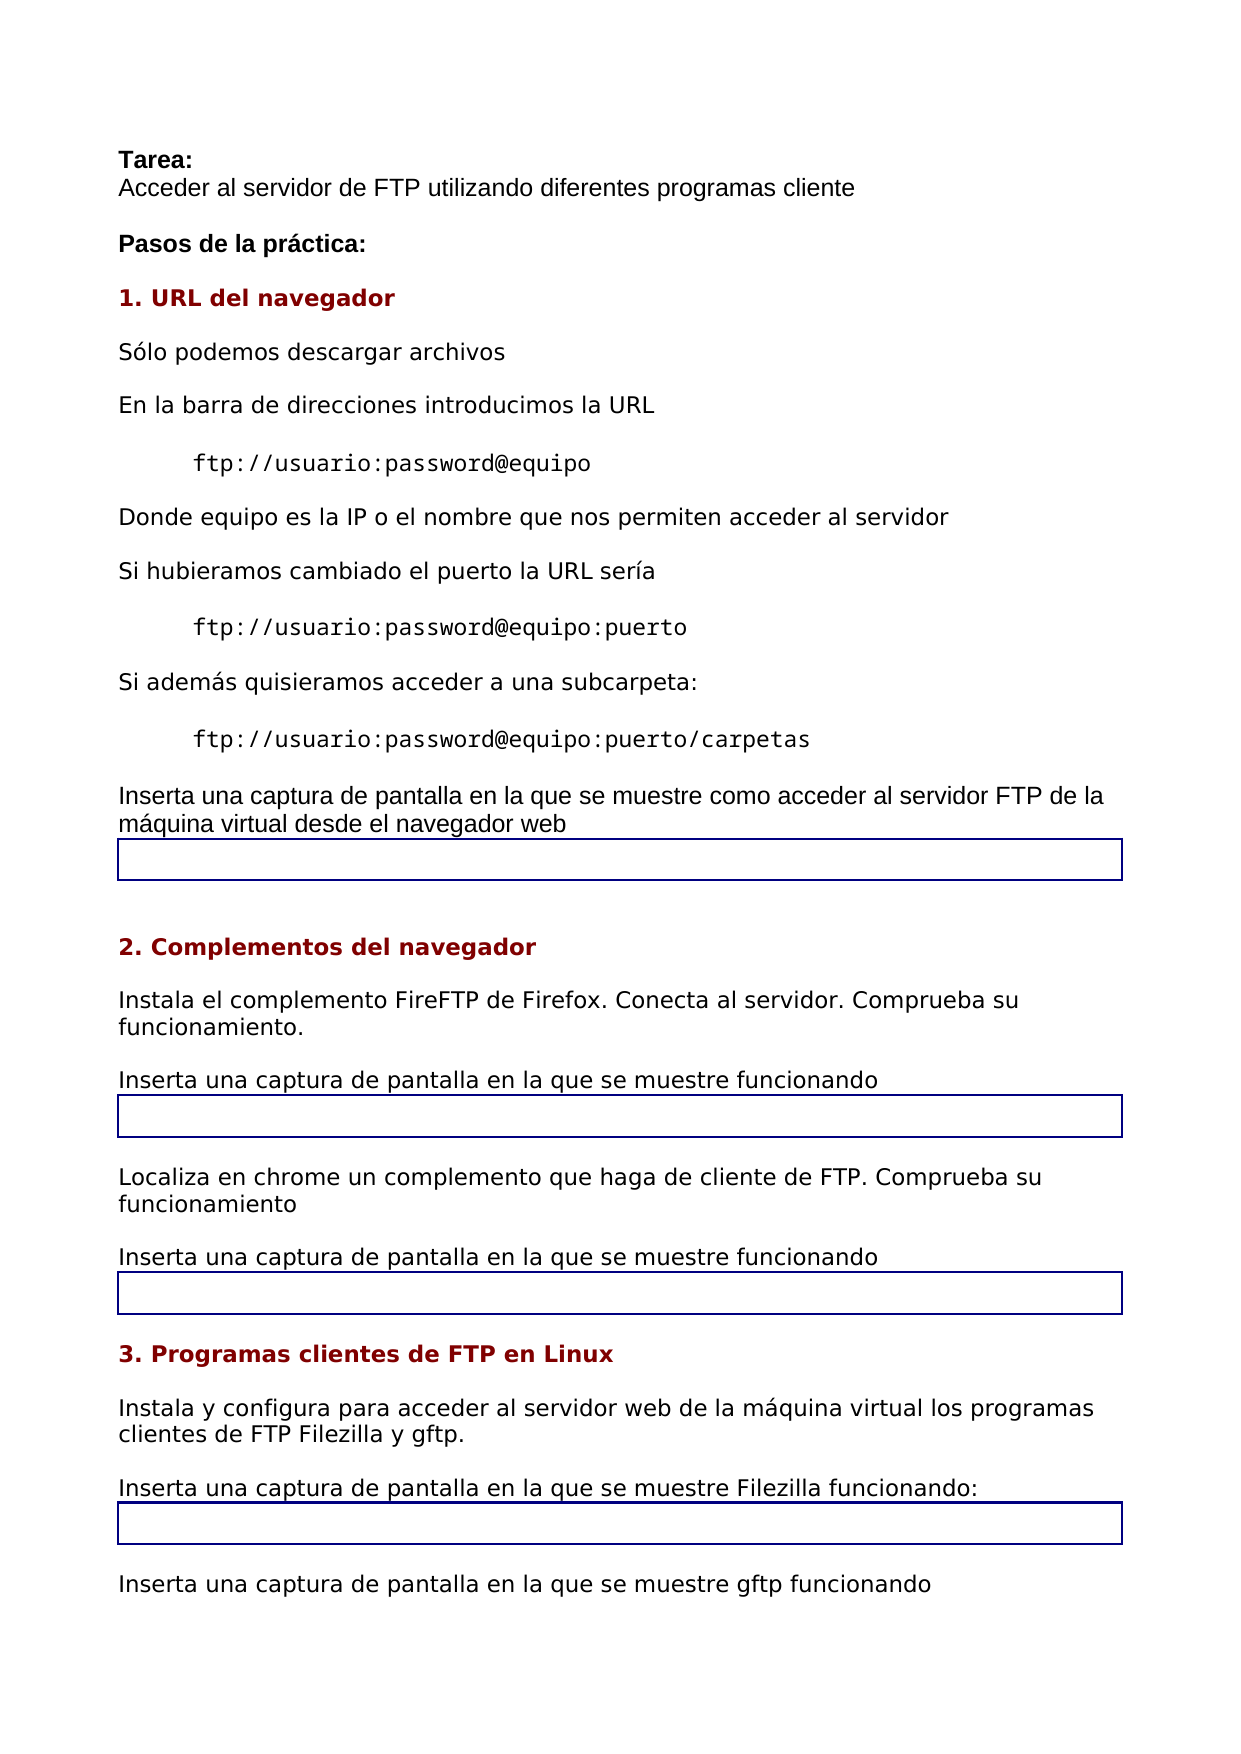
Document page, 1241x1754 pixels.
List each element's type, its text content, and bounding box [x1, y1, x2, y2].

text Acceder al servidor de FTP utilizando diferentes programas cliente [118, 174, 1122, 202]
text Inserta una captura de pantalla en la que se muestre funcionando [118, 1244, 1122, 1271]
text En la barra de direcciones introducimos la URL [118, 392, 1122, 419]
table_header [119, 1096, 1121, 1136]
text Localiza en chrome un complemento que haga de cliente de FTP. Comprueba su funcionamiento [118, 1164, 1122, 1218]
table_header [119, 840, 1121, 879]
text Si además quisieramos acceder a una subcarpeta: [118, 669, 1122, 696]
text ftp://usuario:password@equipo [192, 447, 1122, 478]
text 2. Complementos del navegador [118, 934, 1122, 961]
text Tarea: [118, 146, 1122, 174]
text Inserta una captura de pantalla en la que se muestre funcionando [118, 1068, 1122, 1094]
text Pasos de la práctica: [118, 230, 1122, 258]
text Instala y configura para acceder al servidor web de la máquina virtual los programas clientes de FTP Filezilla y gftp. [118, 1395, 1122, 1448]
text 1. URL del navegador [118, 286, 1122, 312]
table_header [119, 1504, 1121, 1543]
text Sólo podemos descargar archivos [118, 339, 1122, 366]
text ftp://usuario:password@equipo:puerto [192, 611, 1122, 642]
text ftp://usuario:password@equipo:puerto/carpetas [192, 722, 1122, 754]
text Instala el complemento FireFTP de Firefox. Conecta al servidor. Comprueba su funcionamiento. [118, 988, 1122, 1041]
text Donde equipo es la IP o el nombre que nos permiten acceder al servidor [118, 504, 1122, 531]
text Si hubieramos cambiado el puerto la URL sería [118, 558, 1122, 584]
text Inserta una captura de pantalla en la que se muestre Filezilla funcionando: [118, 1475, 1122, 1501]
text Inserta una captura de pantalla en la que se muestre gftp funcionando [118, 1572, 1122, 1598]
text 3. Programas clientes de FTP en Linux [118, 1341, 1122, 1368]
text Inserta una captura de pantalla en la que se muestre como acceder al servidor FTP de la máquina virtual desde el navegador web [118, 782, 1122, 837]
table_header [119, 1273, 1121, 1313]
